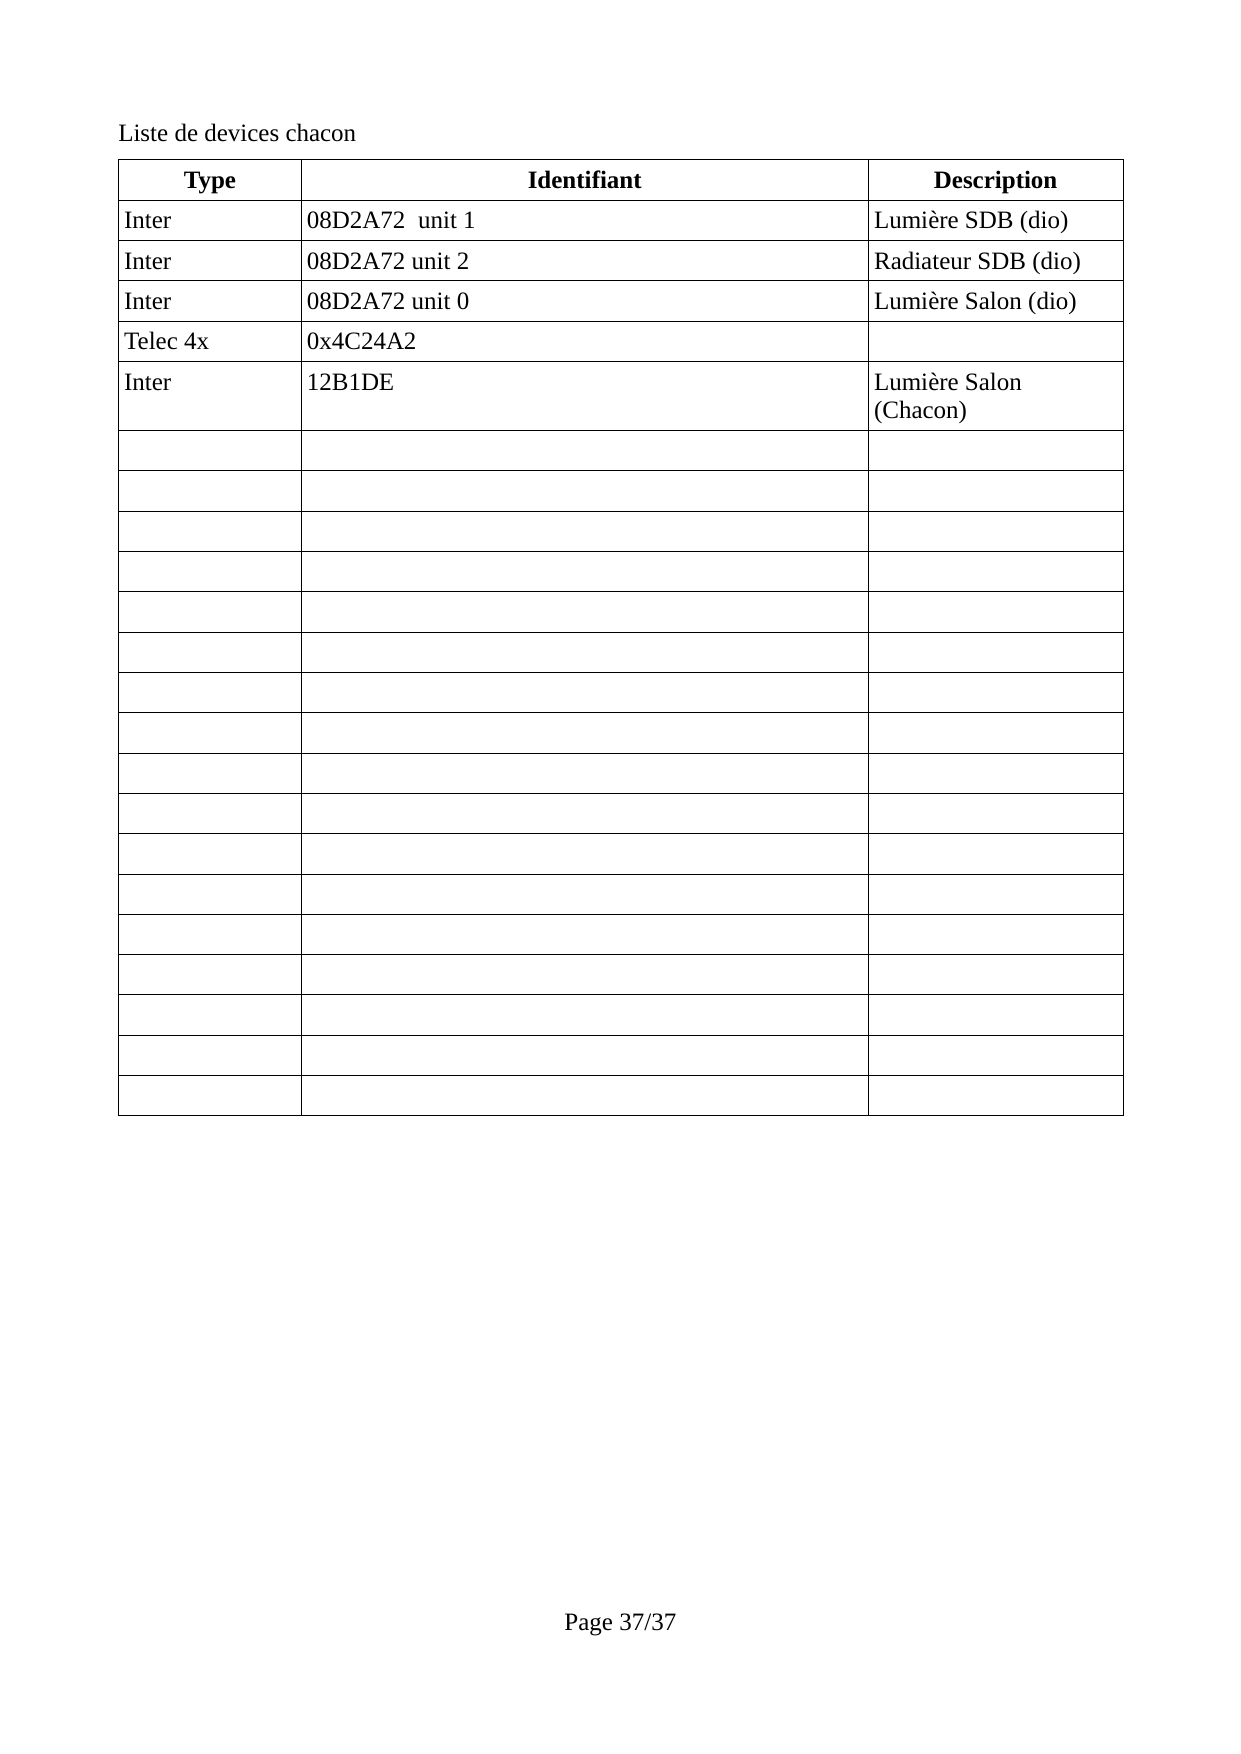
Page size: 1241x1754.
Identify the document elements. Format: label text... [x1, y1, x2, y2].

table_cell [302, 995, 868, 1035]
table_cell [869, 592, 1123, 632]
table_cell [119, 1036, 301, 1075]
table_cell [869, 633, 1123, 672]
table_cell [302, 713, 868, 752]
table_cell [119, 512, 301, 551]
table_cell [302, 552, 868, 591]
table_cell [869, 915, 1123, 954]
table_cell [869, 754, 1123, 793]
table_cell [869, 471, 1123, 511]
table_cell [302, 633, 868, 672]
table_cell [302, 431, 868, 470]
table_cell [119, 875, 301, 914]
table_cell Inter [119, 281, 301, 321]
table_cell [119, 592, 301, 632]
table_cell [869, 875, 1123, 914]
table_cell [869, 794, 1123, 833]
table_cell [119, 471, 301, 511]
table_cell [869, 673, 1123, 712]
table_cell [869, 552, 1123, 591]
table_header Identifiant [302, 160, 868, 200]
table_cell [302, 794, 868, 833]
table_cell [869, 995, 1123, 1035]
table_cell [302, 592, 868, 632]
table_cell [302, 1036, 868, 1075]
table_cell [119, 713, 301, 752]
table_cell [869, 322, 1123, 361]
table_cell [302, 471, 868, 511]
table_cell 12B1DE [302, 362, 868, 430]
table_cell 08D2A72 unit 2 [302, 241, 868, 280]
table_cell [869, 1036, 1123, 1075]
table_cell [119, 794, 301, 833]
table_cell [869, 431, 1123, 470]
table_cell [869, 713, 1123, 752]
table_header Description [869, 160, 1123, 200]
table_cell [302, 955, 868, 994]
table_header Type [119, 160, 301, 200]
table_cell Telec 4x [119, 322, 301, 361]
table_cell [869, 955, 1123, 994]
table_cell Inter [119, 362, 301, 430]
table_cell Lumière SDB (dio) [869, 201, 1123, 240]
table_cell 08D2A72 unit 0 [302, 281, 868, 321]
table_cell [869, 1076, 1123, 1115]
text Liste de devices chacon [118, 118, 1122, 147]
table_cell [119, 1076, 301, 1115]
table_cell [119, 673, 301, 712]
table_cell [119, 834, 301, 873]
table_cell [302, 915, 868, 954]
table_cell [869, 834, 1123, 873]
table_cell [302, 512, 868, 551]
table_cell 08D2A72 unit 1 [302, 201, 868, 240]
table_cell [302, 834, 868, 873]
table_cell [119, 915, 301, 954]
table_cell Radiateur SDB (dio) [869, 241, 1123, 280]
table_cell [302, 754, 868, 793]
table_cell [302, 1076, 868, 1115]
table_cell [119, 431, 301, 470]
table_cell [869, 512, 1123, 551]
table_cell [302, 875, 868, 914]
table_cell Lumière Salon (Chacon) [869, 362, 1123, 430]
table_cell [119, 633, 301, 672]
table_cell [302, 673, 868, 712]
table_cell [119, 955, 301, 994]
table_cell [119, 995, 301, 1035]
table_cell [119, 754, 301, 793]
table_cell Inter [119, 201, 301, 240]
table_cell [119, 552, 301, 591]
table_cell 0x4C24A2 [302, 322, 868, 361]
table_cell Inter [119, 241, 301, 280]
table_cell Lumière Salon (dio) [869, 281, 1123, 321]
